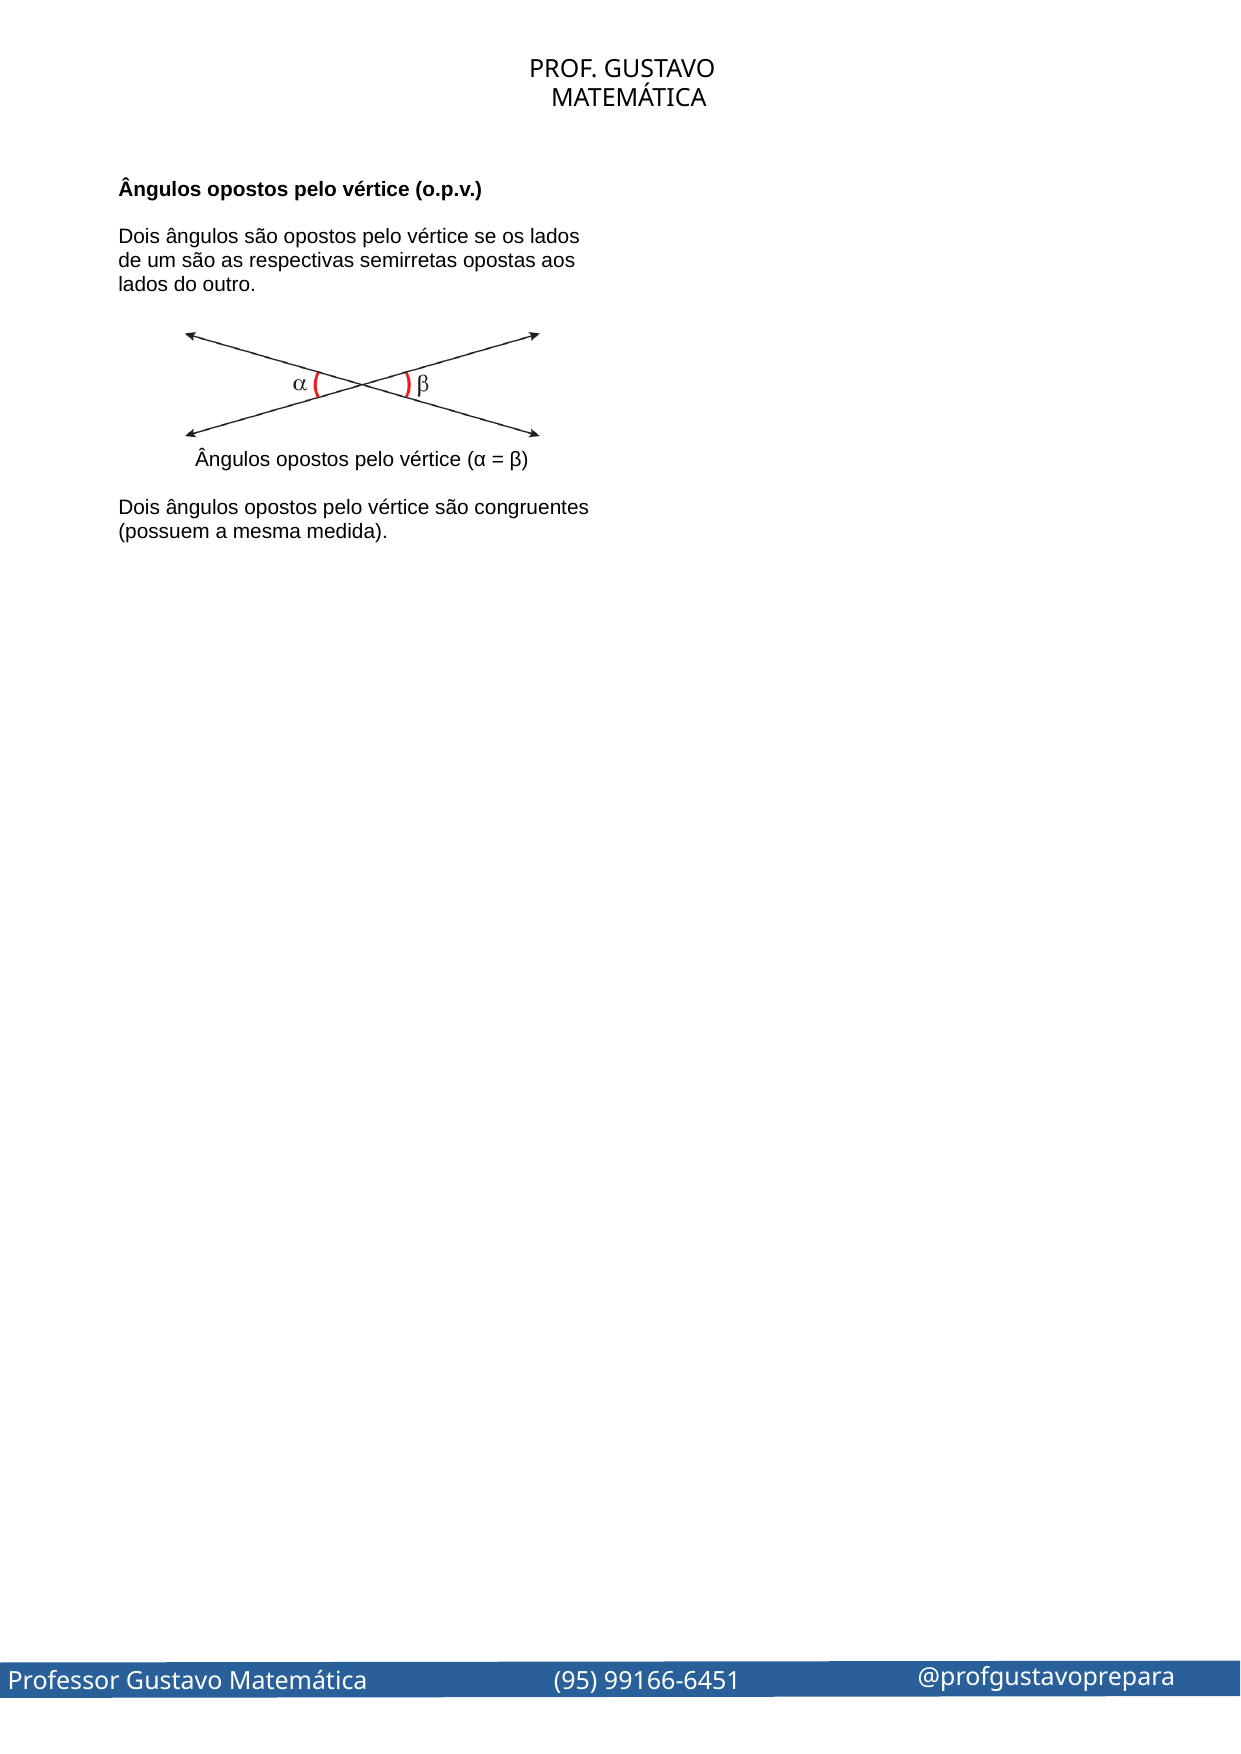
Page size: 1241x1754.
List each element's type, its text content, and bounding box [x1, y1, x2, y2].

text Dois ângulos opostos pelo vértice são congruentes (possuem a mesma medida). [118, 495, 605, 543]
text Ângulos opostos pelo vértice (o.p.v.) [118, 176, 605, 200]
text Dois ângulos são opostos pelo vértice se os lados de um são as respectivas semirretas opostas aos lados do outro. [118, 224, 605, 296]
text Ângulos opostos pelo vértice (α = β) [118, 447, 605, 471]
picture [175, 320, 548, 448]
